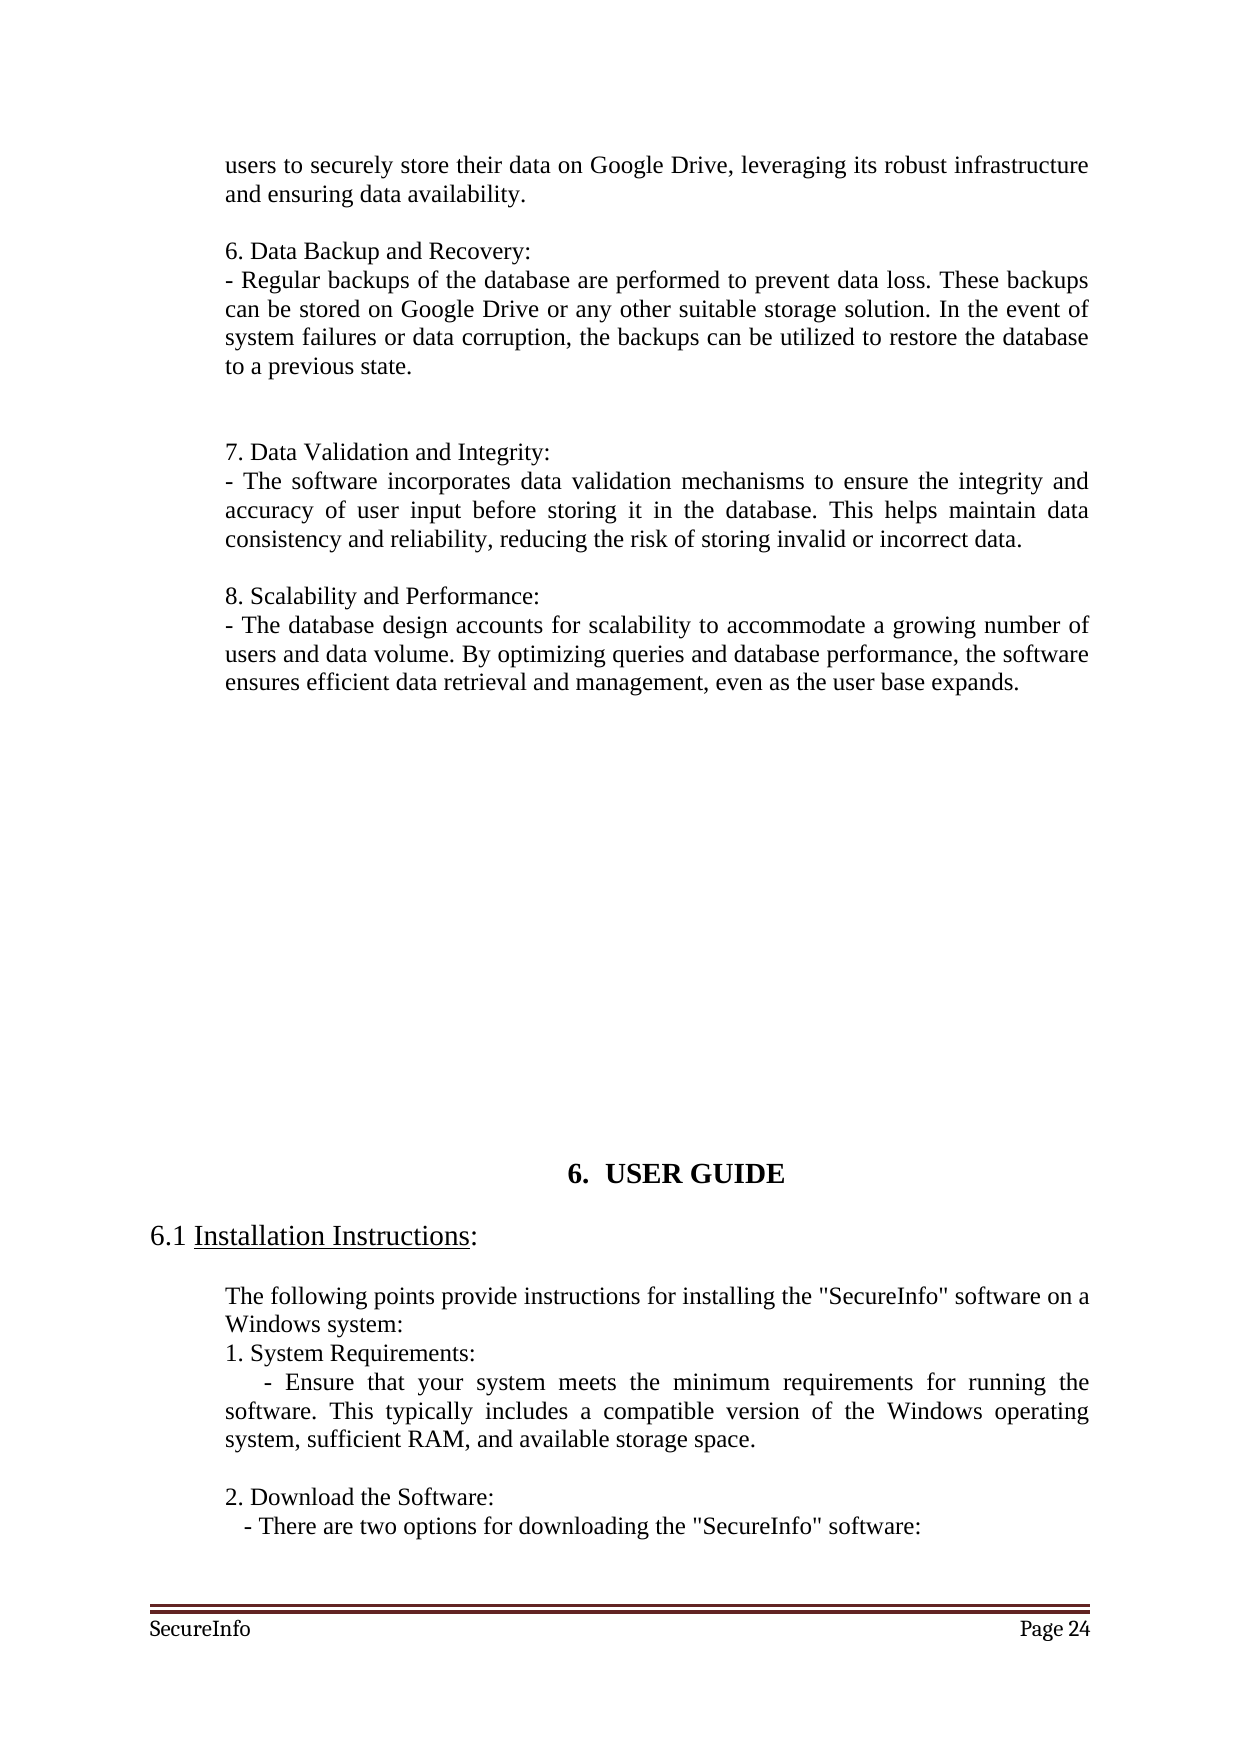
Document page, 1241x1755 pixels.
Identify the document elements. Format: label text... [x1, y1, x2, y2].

text 7. Data Validation and Integrity: [225, 437, 1090, 466]
text 2. Download the Software: [225, 1482, 1090, 1511]
text - Regular backups of the database are performed to prevent data loss. These backups can be stored on Google Drive or any other suitable storage solution. In the event of system failures or data corruption, the backups can be utilized to restore the database to a previous state. [225, 265, 1090, 380]
text 1. System Requirements: [225, 1338, 1090, 1367]
text - The database design accounts for scalability to accommodate a growing number of users and data volume. By optimizing queries and database performance, the software ensures efficient data retrieval and management, even as the user base expands. [225, 610, 1090, 696]
list USER GUIDE [262, 1156, 1090, 1190]
text - Ensure that your system meets the minimum requirements for running the software. This typically includes a compatible version of the Windows operating system, sufficient RAM, and available storage space. [225, 1367, 1090, 1453]
text 6.1 Installation Instructions: [150, 1218, 1090, 1252]
text 6. Data Backup and Recovery: [225, 236, 1090, 265]
text - There are two options for downloading the "SecureInfo" software: [225, 1511, 1090, 1539]
text The following points provide instructions for installing the "SecureInfo" software on a Windows system: [225, 1281, 1090, 1338]
text users to securely store their data on Google Drive, leveraging its robust infrastructure and ensuring data availability. [225, 150, 1090, 207]
text 8. Scalability and Performance: [225, 581, 1090, 610]
text - The software incorporates data validation mechanisms to ensure the integrity and accuracy of user input before storing it in the database. This helps maintain data consistency and reliability, reducing the risk of storing invalid or incorrect data. [225, 466, 1090, 552]
